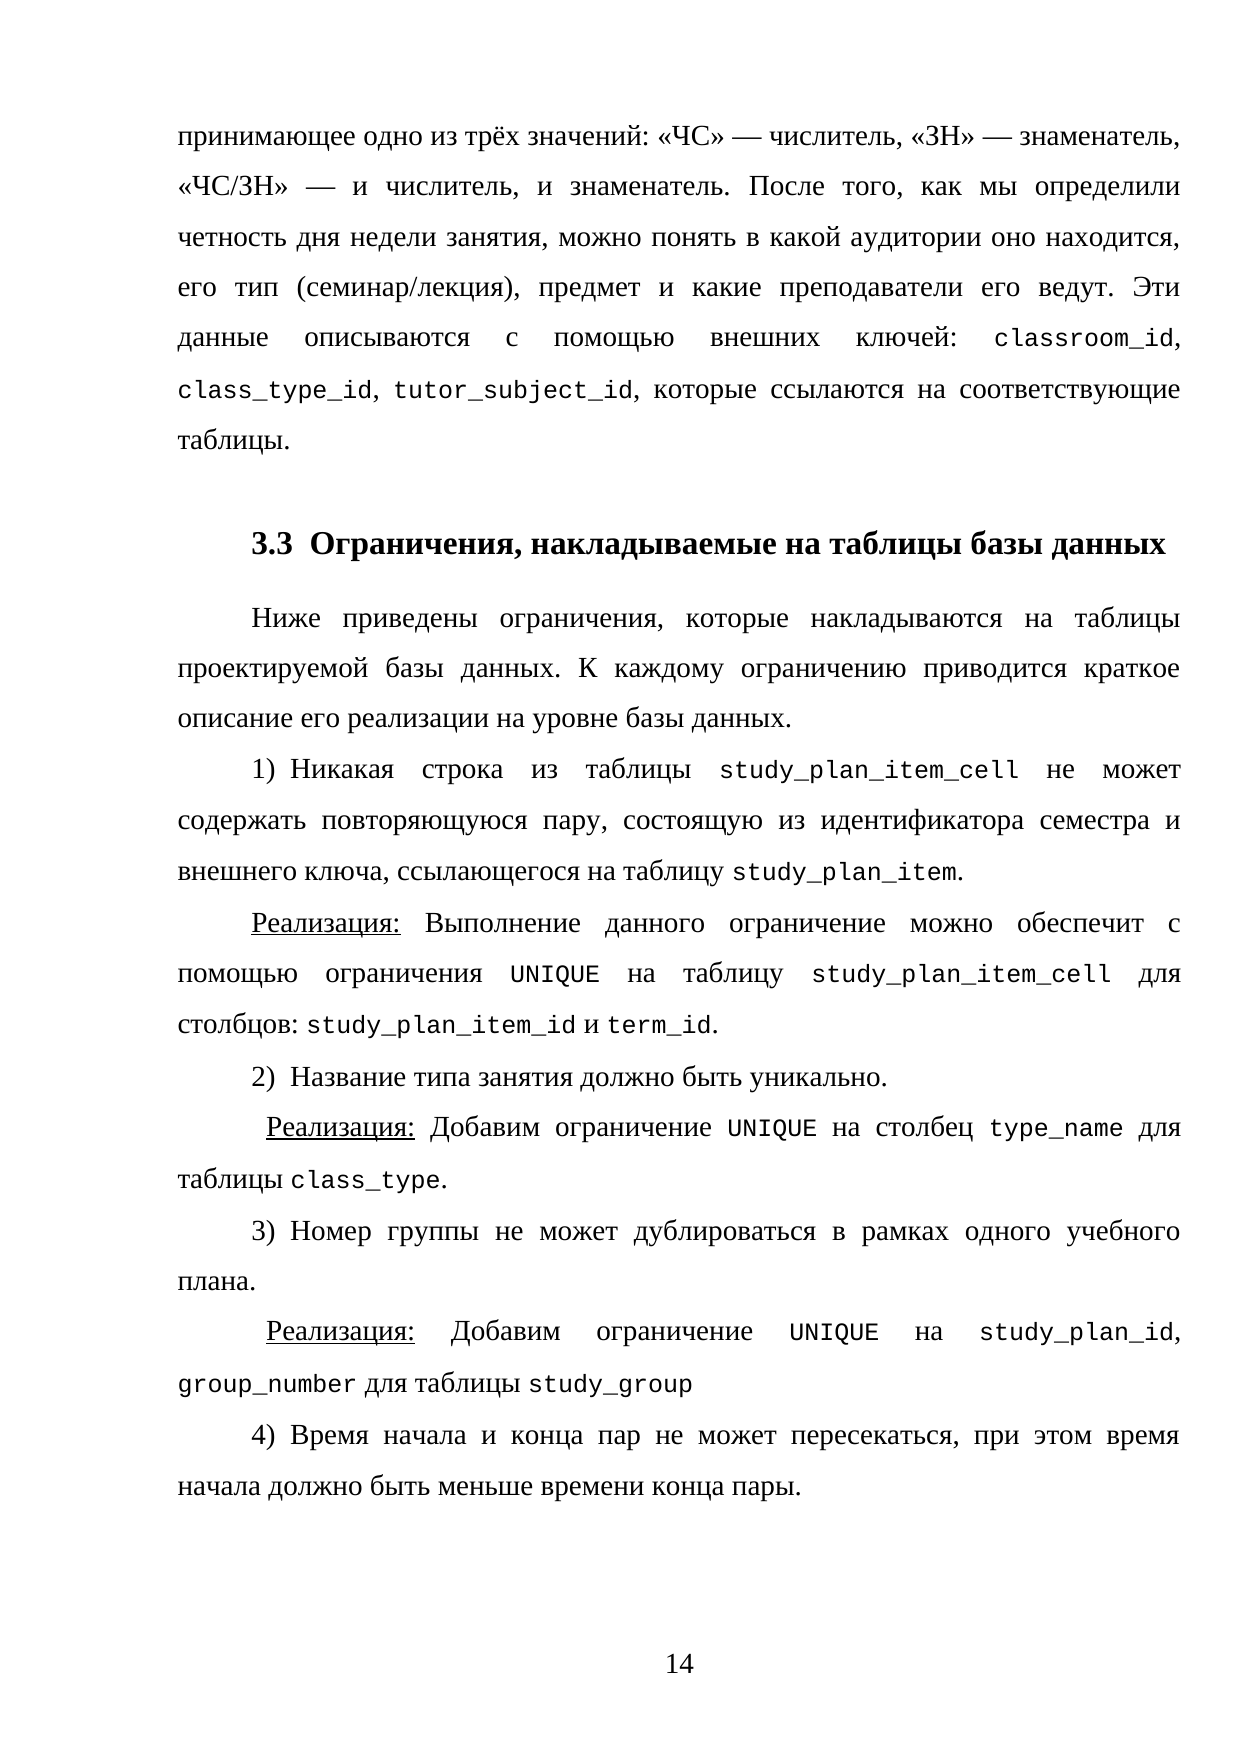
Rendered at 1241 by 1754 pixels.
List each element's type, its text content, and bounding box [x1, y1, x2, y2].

text Ниже приведены ограничения, которые накладываются на таблицы проектируемой базы данных. К каждому ограничению приводится краткое описание его реализации на уровне базы данных. [177, 600, 1181, 734]
text Реализация: Добавим ограничение UNIQUE на study_plan_id, group_number для таблицы study_group [177, 1313, 1181, 1400]
text Реализация: Выполнение данного ограничение можно обеспечит с помощью ограничения UNIQUE на таблицу study_plan_item_cell для столбцов: study_plan_item_id и term_id. [177, 905, 1181, 1041]
subtitle Ограничения, накладываемые на таблицы базы данных [177, 523, 1181, 561]
text принимающее одно из трёх значений: «ЧС» — числитель, «ЗН» — знаменатель, «ЧС/ЗН» — и числитель, и знаменатель. После того, как мы определили четность дня недели занятия, можно понять в какой аудитории оно находится, его тип (семинар/лекция), предмет и какие преподаватели его ведут. Эти данные описываются с помощью внешних ключей: classroom_id, class_type_id, tutor_subject_id, которые ссылаются на соответствующие таблицы. [177, 118, 1181, 456]
list Номер группы не может дублироваться в рамках одного учебного плана. [177, 1213, 1181, 1297]
list Время начала и конца пар не может пересекаться, при этом время начала должно быть меньше времени конца пары. [177, 1417, 1181, 1501]
list Никакая строка из таблицы study_plan_item_cell не может содержать повторяющуюся пару, состоящую из идентификатора семестра и внешнего ключа, ссылающегося на таблицу study_plan_item. [177, 751, 1181, 887]
list Название типа занятия должно быть уникально. [177, 1059, 1181, 1092]
text Реализация: Добавим ограничение UNIQUE на столбец type_name для таблицы class_type. [177, 1109, 1181, 1196]
